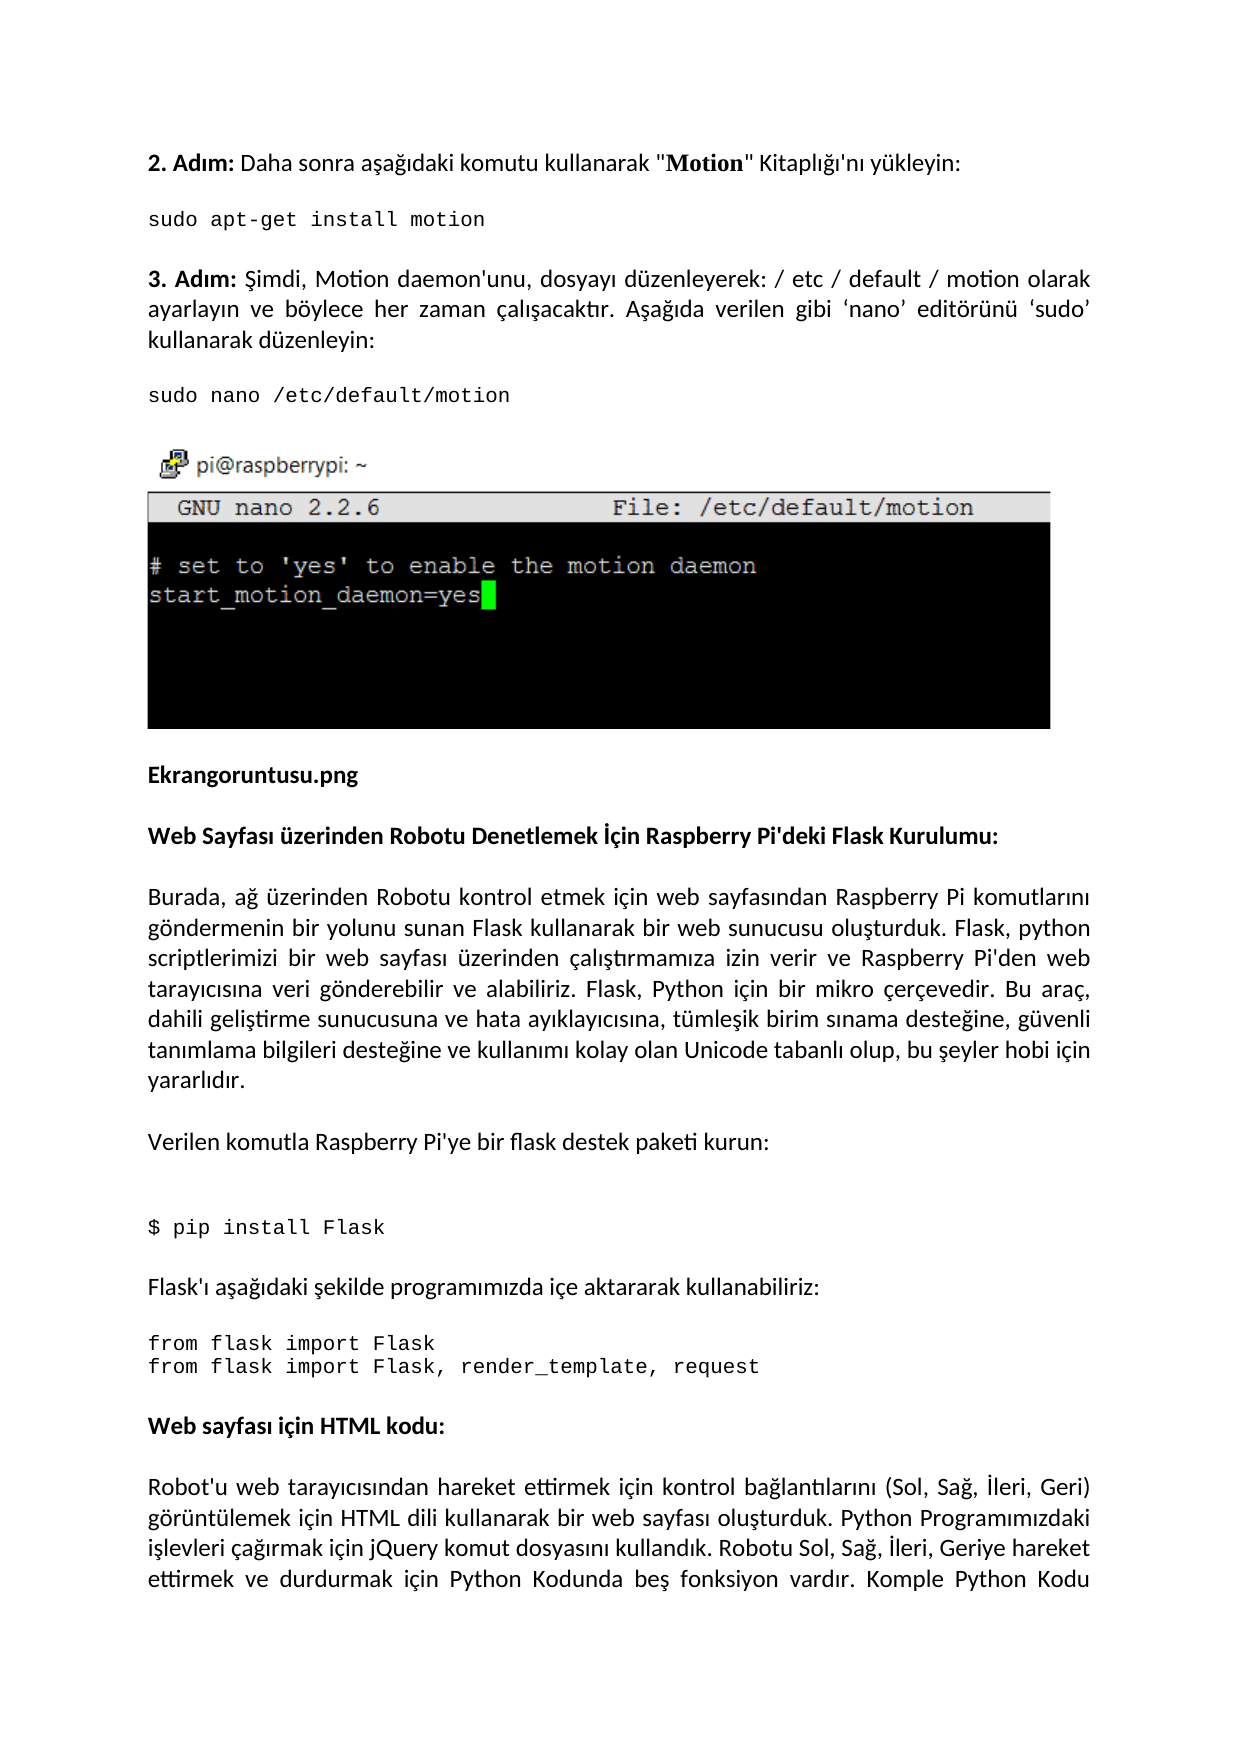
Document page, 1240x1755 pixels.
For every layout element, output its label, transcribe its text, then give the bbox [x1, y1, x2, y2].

text sudo nano /etc/default/motion [148, 385, 1092, 408]
text from flask import Flask, render_template, request [148, 1356, 1092, 1380]
text Burada, ağ üzerinden Robotu kontrol etmek için web sayfasından Raspberry Pi komutlarını göndermenin bir yolunu sunan Flask kullanarak bir web sunucusu oluşturduk. Flask, python scriptlerimizi bir web sayfası üzerinden çalıştırmamıza izin verir ve Raspberry Pi'den web tarayıcısına veri gönderebilir ve alabiliriz. Flask, Python için bir mikro çerçevedir. Bu araç, dahili geliştirme sunucusuna ve hata ayıklayıcısına, tümleşik birim sınama desteğine, güvenli tanımlama bilgileri desteğine ve kullanımı kolay olan Unicode tabanlı olup, bu şeyler hobi için yararlıdır. [148, 882, 1092, 1095]
text $ pip install Flask [148, 1217, 1092, 1241]
text 3. Adım: Şimdi, Motion daemon'unu, dosyayı düzenleyerek: / etc / default / motion olarak ayarlayın ve böylece her zaman çalışacaktır. Aşağıda verilen gibi ‘nano’ editörünü ‘sudo’ kullanarak düzenleyin: [148, 263, 1092, 354]
text Flask'ı aşağıdaki şekilde programımızda içe aktararak kullanabiliriz: [148, 1271, 1092, 1302]
text Web sayfası için HTML kodu: [148, 1410, 1092, 1441]
text 2. Adım: Daha sonra aşağıdaki komutu kullanarak "Motion" Kitaplığı'nı yükleyin: [148, 148, 1092, 178]
text sudo apt-get install motion [148, 209, 1092, 232]
text from flask import Flask [148, 1332, 1092, 1356]
text Ekrangoruntusu.png [148, 759, 1092, 790]
text Verilen komutla Raspberry Pi'ye bir flask destek paketi kurun: [148, 1126, 1092, 1156]
text Robot'u web tarayıcısından hareket ettirmek için kontrol bağlantılarını (Sol, Sağ, İleri, Geri) görüntülemek için HTML dili kullanarak bir web sayfası oluşturduk. Python Programımızdaki işlevleri çağırmak için jQuery komut dosyasını kullandık. Robotu Sol, Sağ, İleri, Geriye hareket ettirmek ve durdurmak için Python Kodunda beş fonksiyon vardır. Komple Python Kodu [148, 1471, 1092, 1593]
text Web Sayfası üzerinden Robotu Denetlemek İçin Raspberry Pi'deki Flask Kurulumu: [148, 821, 1092, 851]
